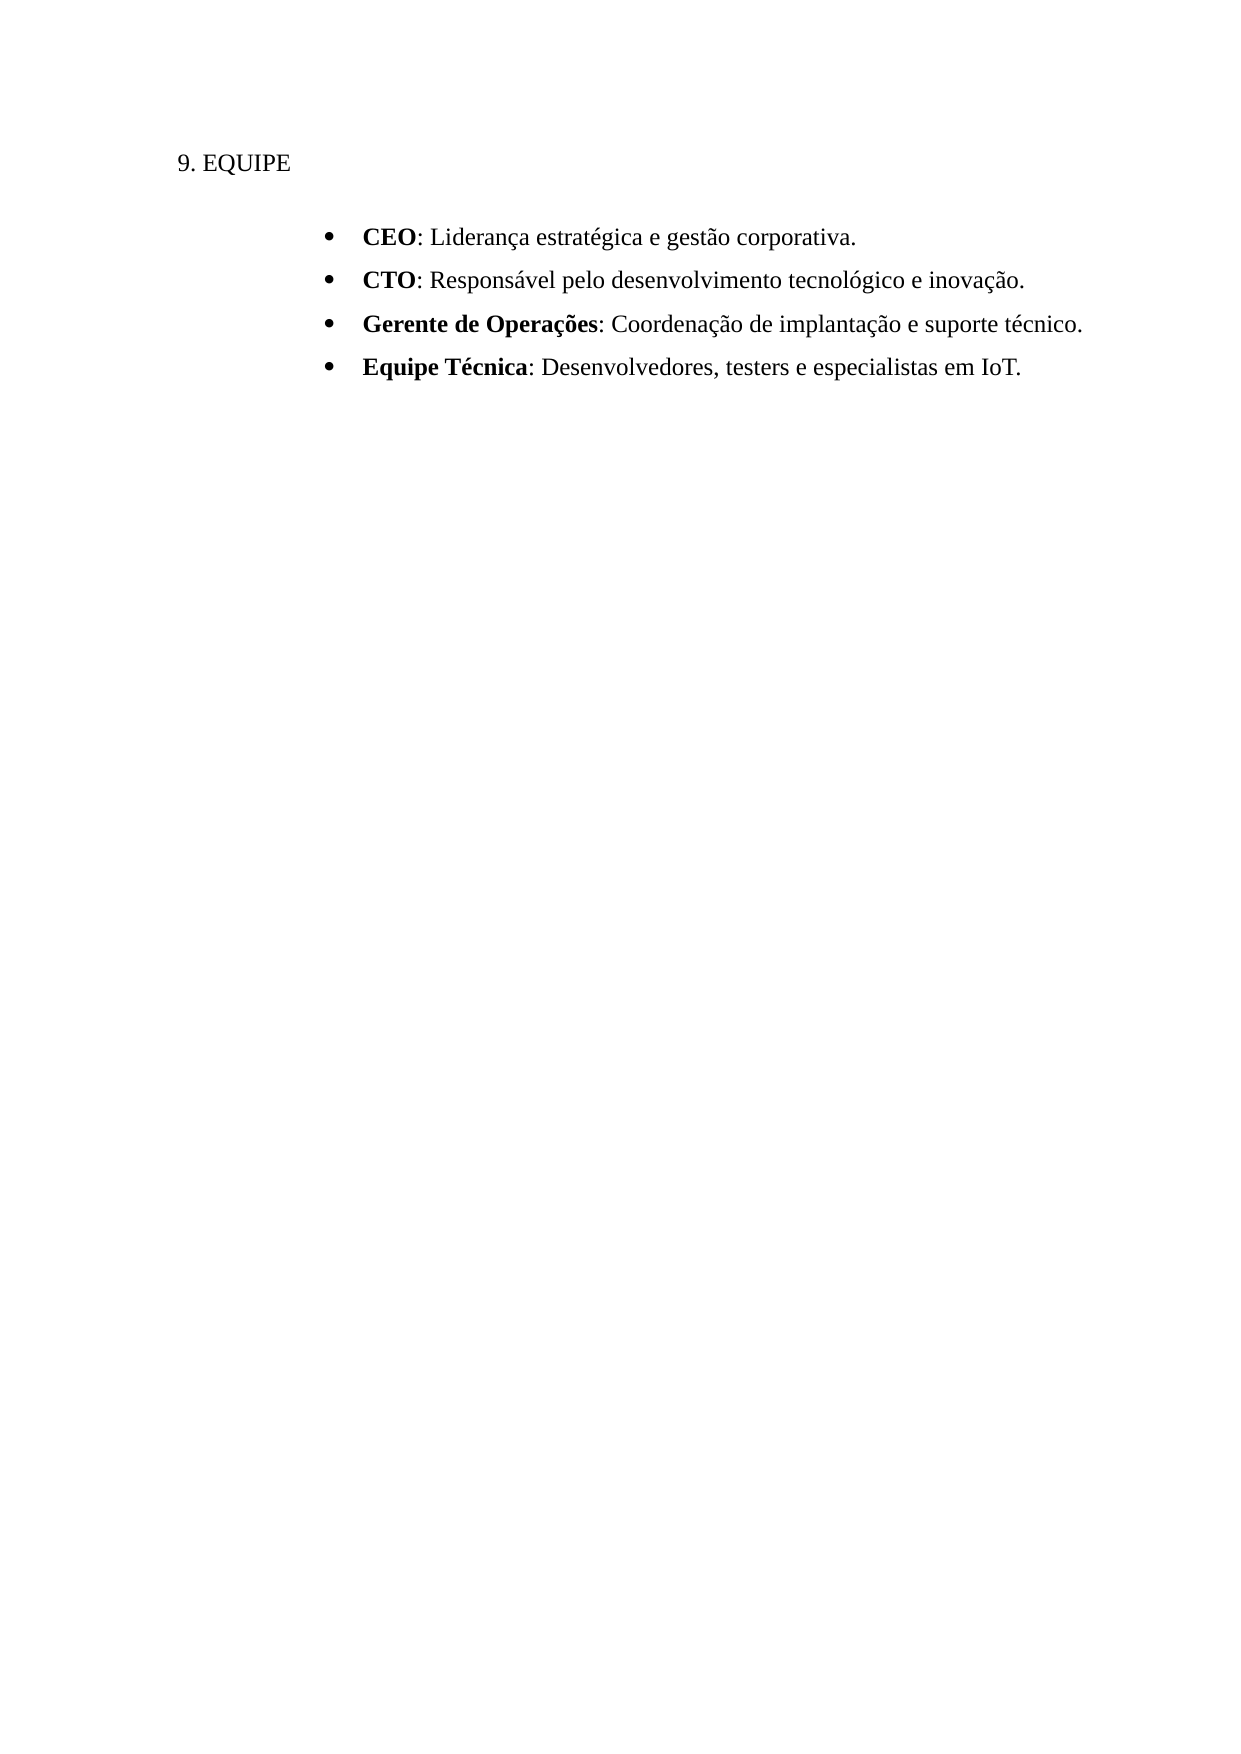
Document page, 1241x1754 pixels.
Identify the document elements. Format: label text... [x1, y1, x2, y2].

list Equipe Técnica: Desenvolvedores, testers e especialistas em IoT. [325, 352, 1122, 381]
list CTO: Responsável pelo desenvolvimento tecnológico e inovação. [325, 266, 1122, 294]
list CEO: Liderança estratégica e gestão corporativa. [325, 222, 1122, 251]
list Gerente de Operações: Coordenação de implantação e suporte técnico. [325, 309, 1122, 337]
subtitle 9. Equipe [177, 148, 1122, 177]
